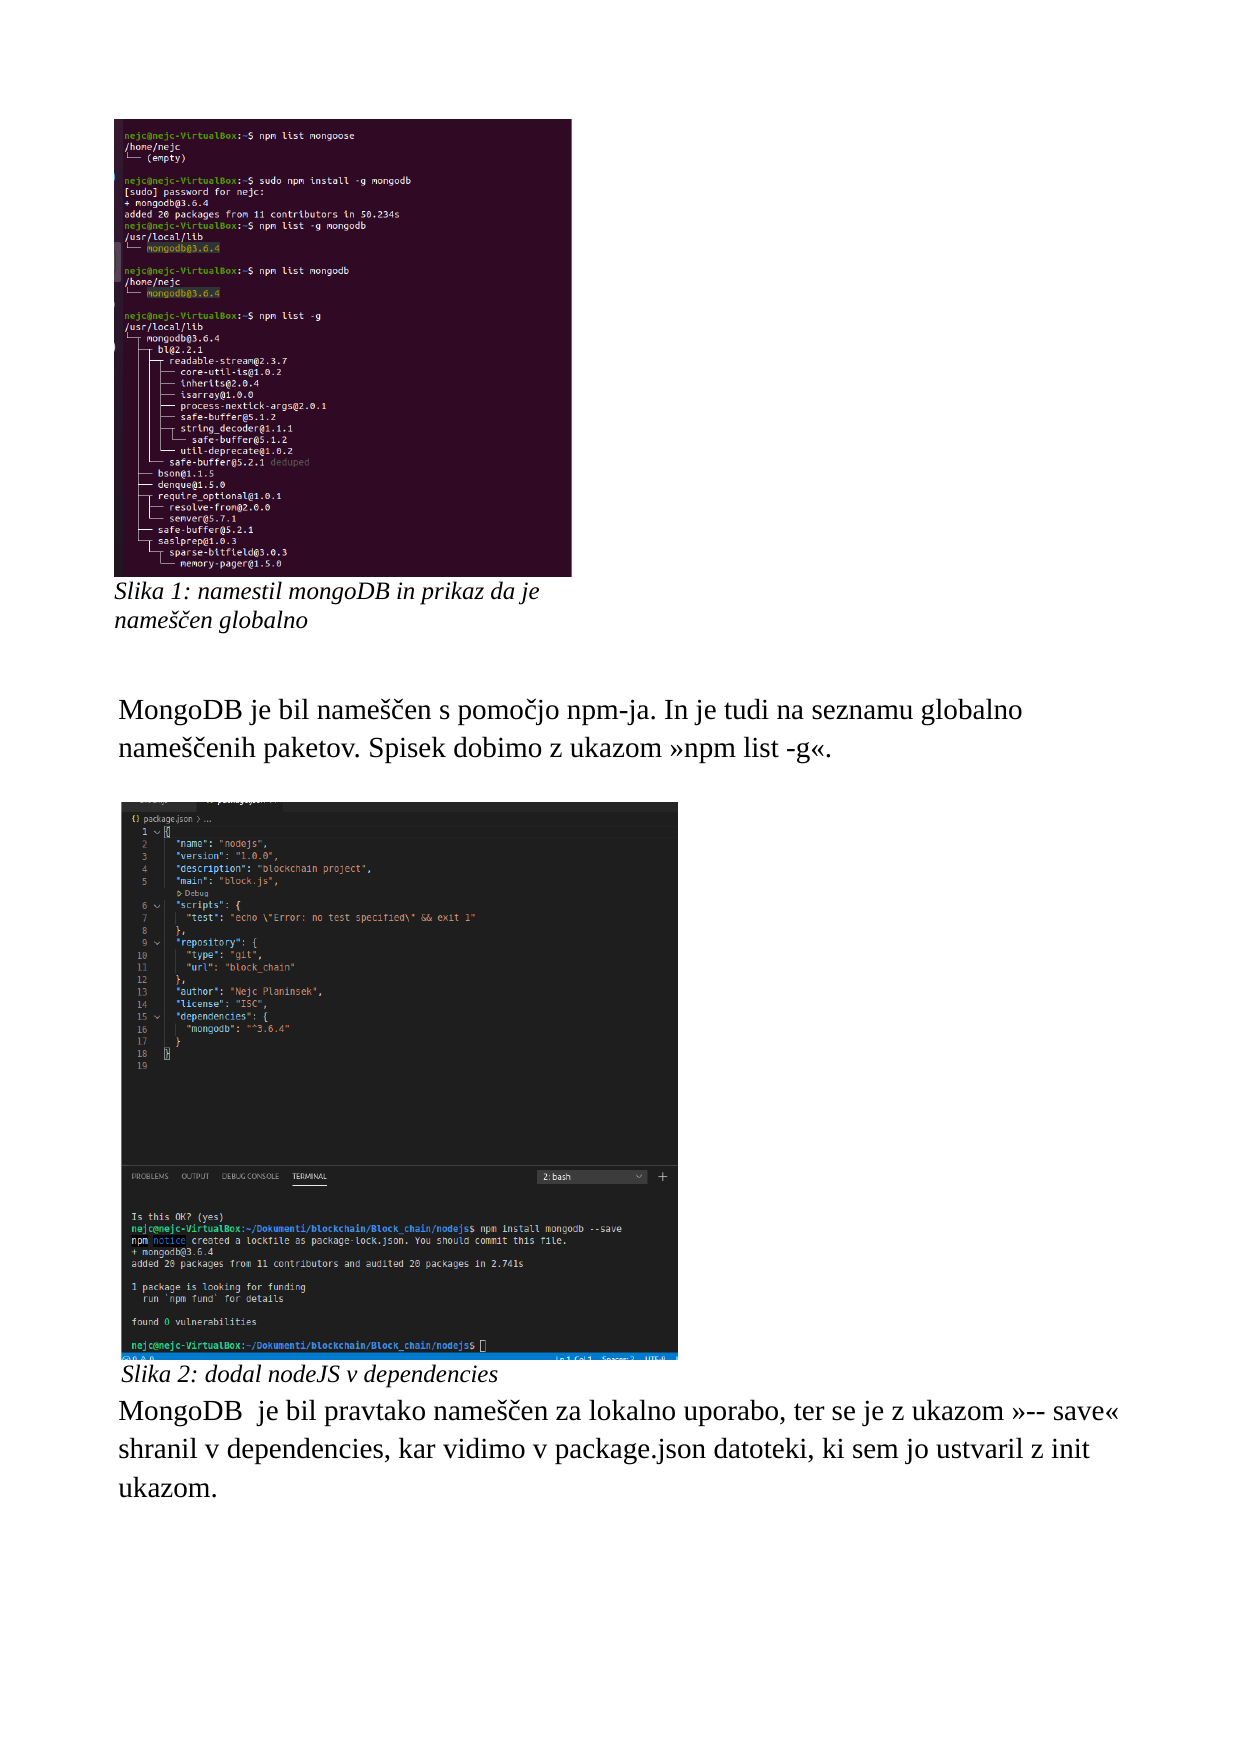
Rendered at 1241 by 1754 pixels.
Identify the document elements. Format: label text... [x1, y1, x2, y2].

text [121, 790, 678, 802]
text Slika 1: namestil mongoDB in prikaz da je nameščen globalno [114, 577, 572, 634]
text MongoDB je bil pravtako nameščen za lokalno uporabo, ter se je z ukazom »-- save« shranil v dependencies, kar vidimo v package.json datoteki, ki sem jo ustvaril z init ukazom. [118, 783, 1122, 1504]
picture [114, 119, 572, 577]
picture [121, 802, 678, 1360]
text MongoDB je bil nameščen s pomočjo npm-ja. In je tudi na seznamu globalno nameščenih paketov. Spisek dobimo z ukazom »npm list -g«. [118, 692, 1122, 764]
text Slika 2: dodal nodeJS v dependencies [121, 1360, 678, 1388]
